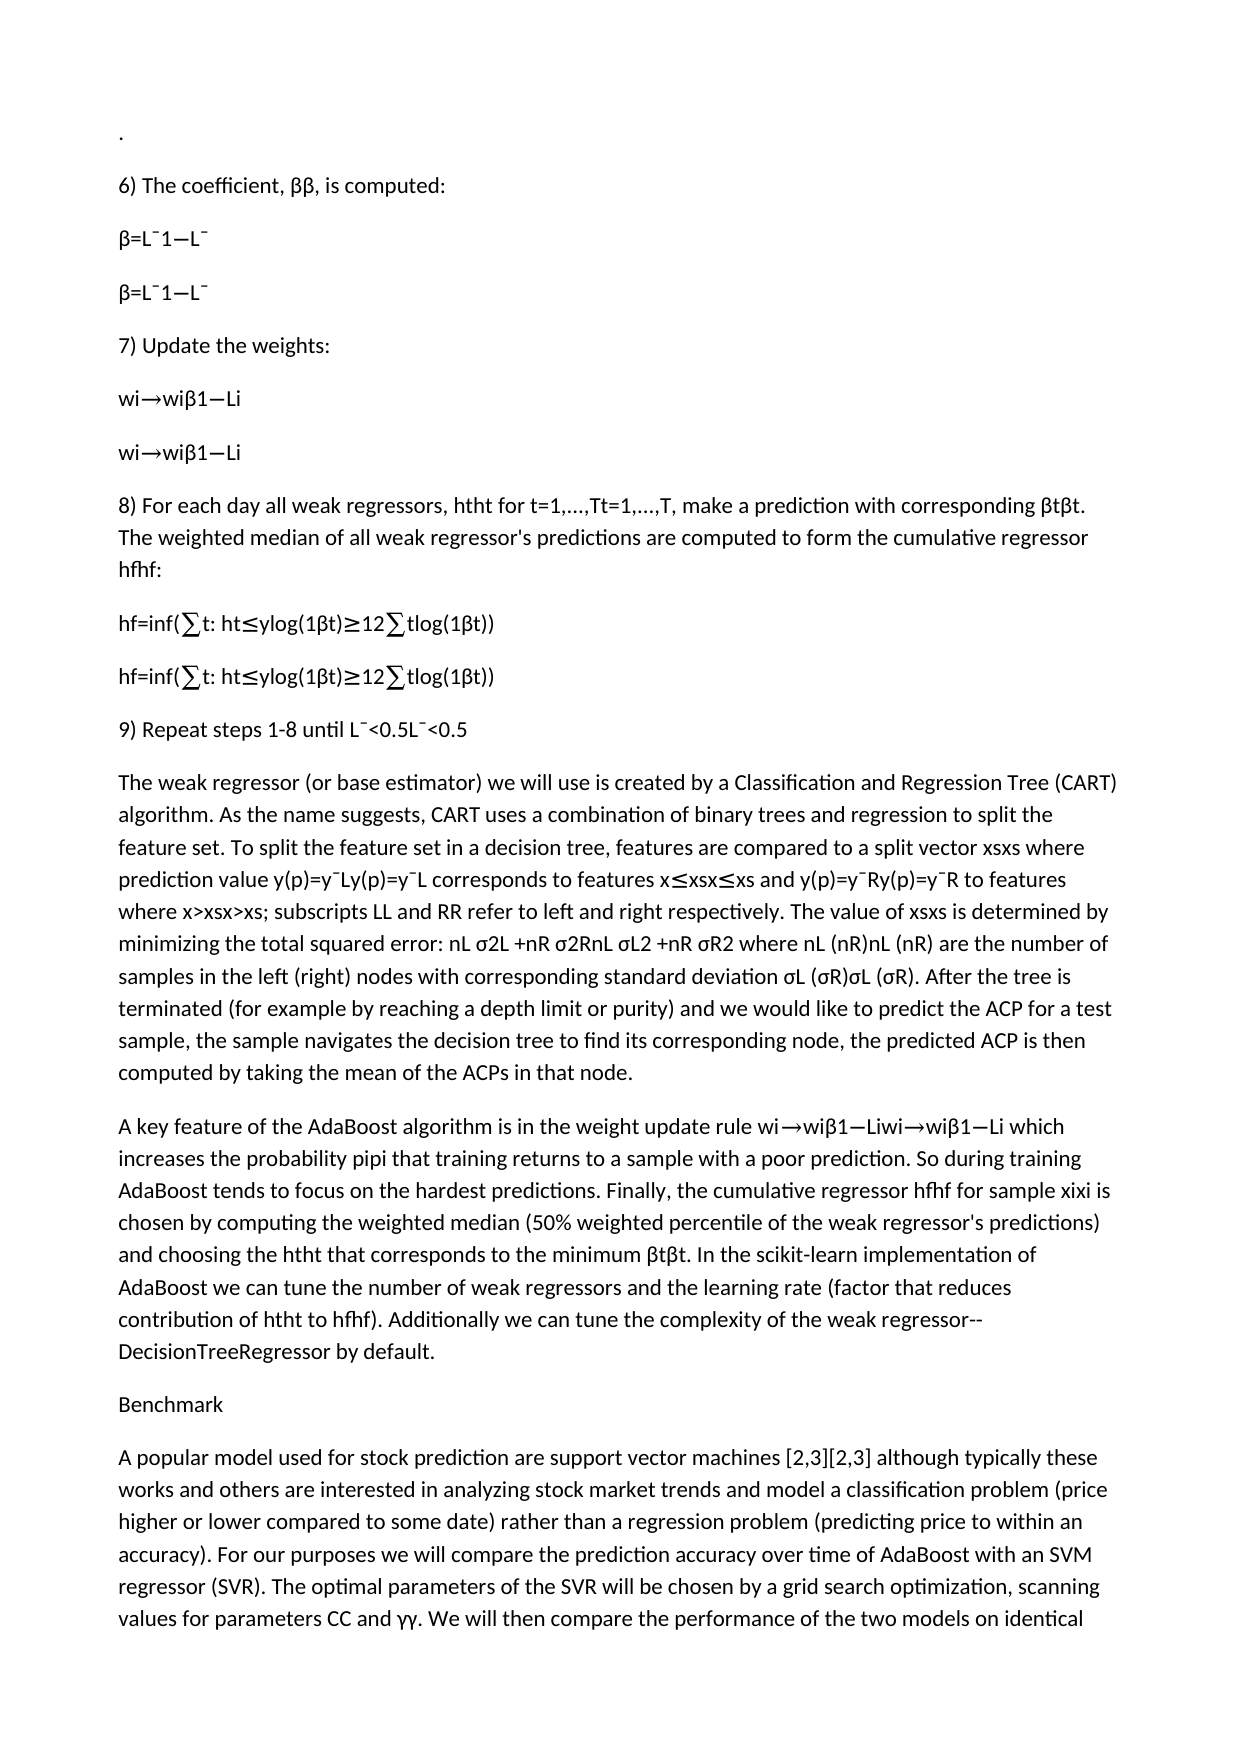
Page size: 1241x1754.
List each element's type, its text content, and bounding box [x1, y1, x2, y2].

text wi→wiβ1−Li [118, 437, 1122, 466]
text A key feature of the AdaBoost algorithm is in the weight update rule wi→wiβ1−Liwi→wiβ1−Li which increases the probability pipi that training returns to a sample with a poor prediction. So during training AdaBoost tends to focus on the hardest predictions. Finally, the cumulative regressor hfhf for sample xixi is chosen by computing the weighted median (50% weighted percentile of the weak regressor's predictions) and choosing the htht that corresponds to the minimum βtβt. In the scikit-learn implementation of AdaBoost we can tune the number of weak regressors and the learning rate (factor that reduces contribution of htht to hfhf). Additionally we can tune the complexity of the weak regressor--DecisionTreeRegressor by default. [118, 1111, 1122, 1365]
text β=L¯1−L¯ [118, 278, 1122, 306]
text 6) The coefficient, ββ, is computed: [118, 171, 1122, 199]
text 7) Update the weights: [118, 331, 1122, 359]
text 8) For each day all weak regressors, htht for t=1,...,Tt=1,...,T, make a prediction with corresponding βtβt. The weighted median of all weak regressor's predictions are computed to form the cumulative regressor hfhf: [118, 491, 1122, 583]
text Benchmark [118, 1390, 1122, 1418]
text hf=inf(∑t: ht≤ylog(1βt)≥12∑tlog(1βt)) [118, 662, 1122, 690]
text β=L¯1−L¯ [118, 224, 1122, 253]
text The weak regressor (or base estimator) we will use is created by a Classification and Regression Tree (CART) algorithm. As the name suggests, CART uses a combination of binary trees and regression to split the feature set. To split the feature set in a decision tree, features are compared to a split vector xsxs where prediction value y(p)=y¯Ly(p)=y¯L corresponds to features x≤xsx≤xs and y(p)=y¯Ry(p)=y¯R to features where x>xsx>xs; subscripts LL and RR refer to left and right respectively. The value of xsxs is determined by minimizing the total squared error: nL σ2L +nR σ2RnL σL2 +nR σR2 where nL (nR)nL (nR) are the number of samples in the left (right) nodes with corresponding standard deviation σL (σR)σL (σR). After the tree is terminated (for example by reaching a depth limit or purity) and we would like to predict the ACP for a test sample, the sample navigates the decision tree to find its corresponding node, the predicted ACP is then computed by taking the mean of the ACPs in that node. [118, 768, 1122, 1086]
text hf=inf(∑t: ht≤ylog(1βt)≥12∑tlog(1βt)) [118, 608, 1122, 637]
text wi→wiβ1−Li [118, 384, 1122, 412]
text 9) Repeat steps 1-8 until L¯<0.5L¯<0.5 [118, 715, 1122, 743]
text A popular model used for stock prediction are support vector machines [2,3][2,3] although typically these works and others are interested in analyzing stock market trends and model a classification problem (price higher or lower compared to some date) rather than a regression problem (predicting price to within an accuracy). For our purposes we will compare the prediction accuracy over time of AdaBoost with an SVM regressor (SVR). The optimal parameters of the SVR will be chosen by a grid search optimization, scanning values for parameters CC and γγ. We will then compare the performance of the two models on identical [118, 1443, 1122, 1632]
text . [118, 118, 1122, 146]
